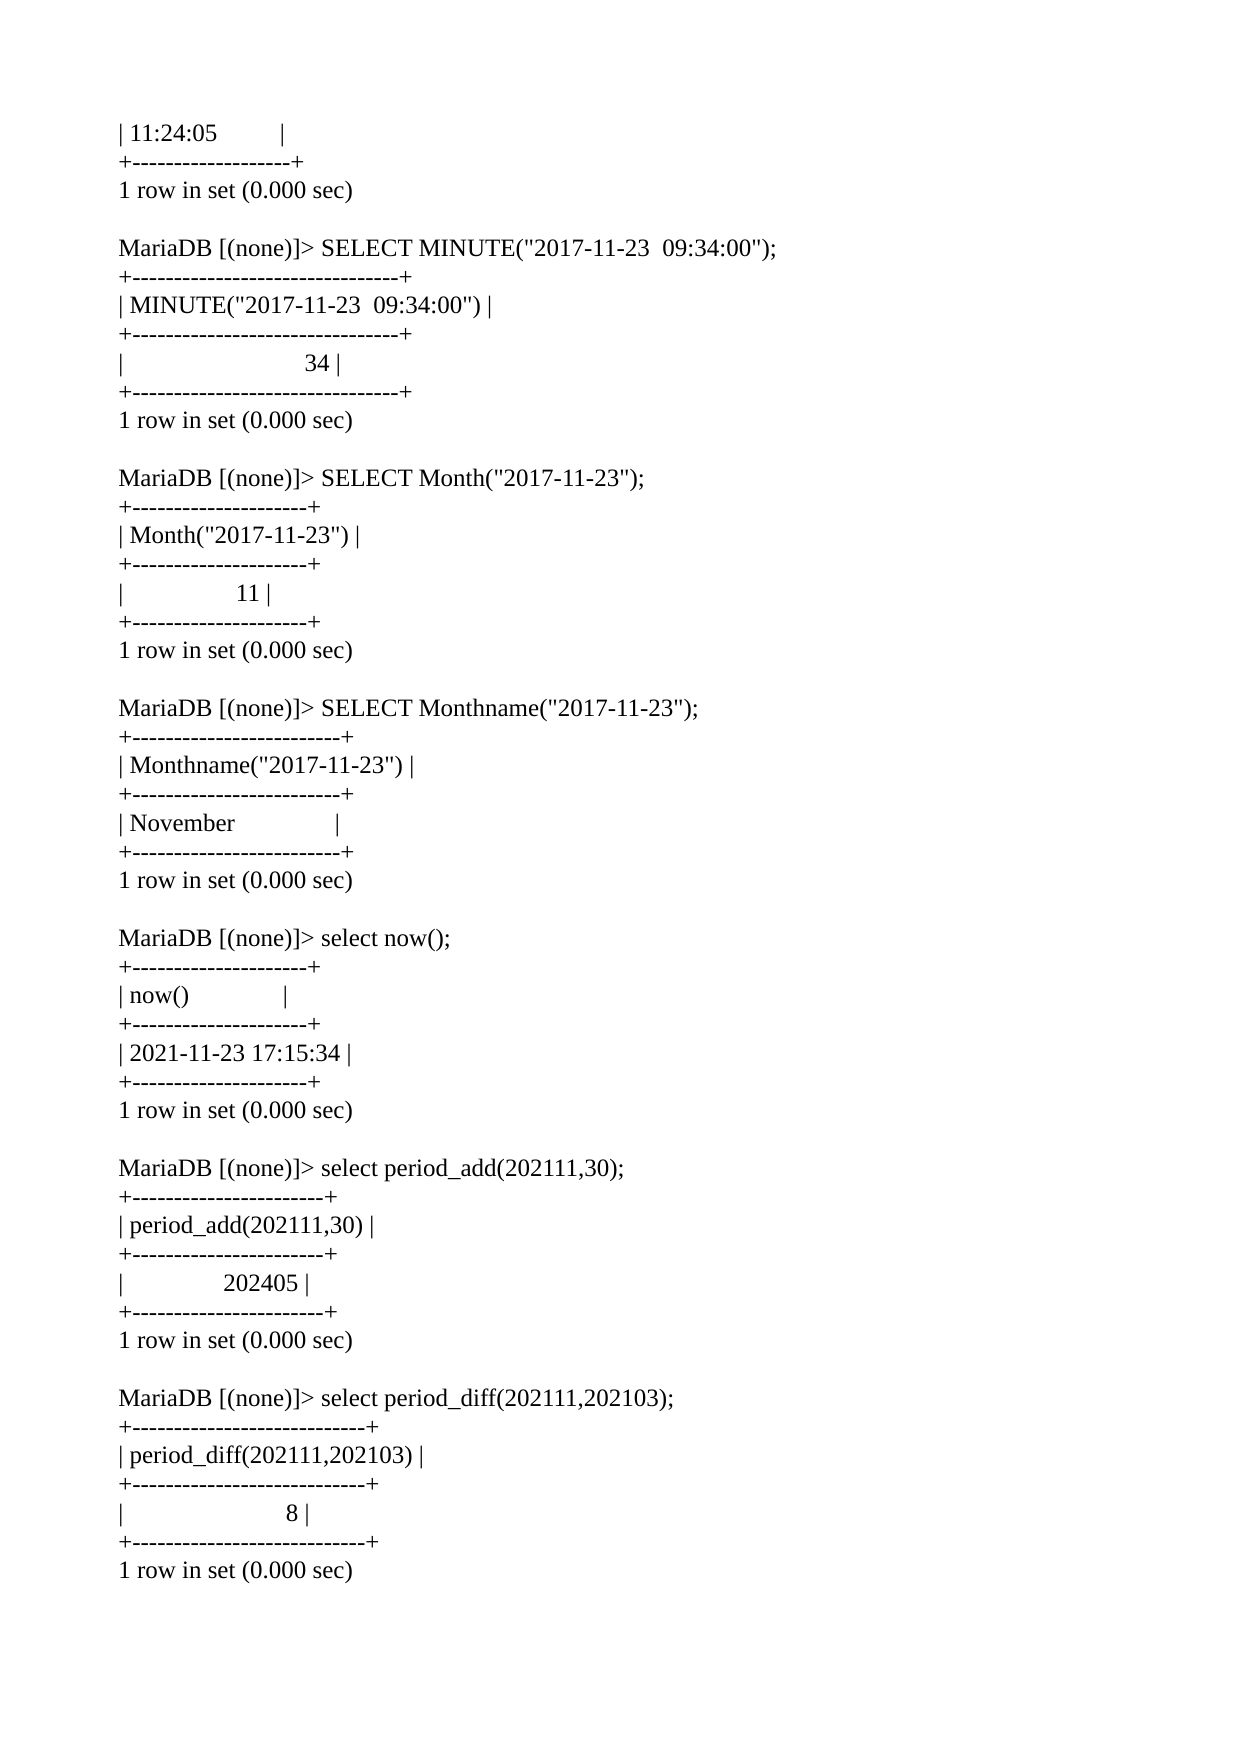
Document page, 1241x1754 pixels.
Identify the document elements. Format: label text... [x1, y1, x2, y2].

text +-------------------------+ [118, 837, 1122, 866]
text +-----------------------+ [118, 1297, 1122, 1326]
text MariaDB [(none)]> select now(); [118, 923, 1122, 952]
text 1 row in set (0.000 sec) [118, 176, 1122, 204]
text | 8 | [118, 1498, 1122, 1527]
text +---------------------+ [118, 952, 1122, 981]
text | MINUTE("2017-11-23 09:34:00") | [118, 291, 1122, 319]
text +---------------------+ [118, 1009, 1122, 1038]
text 1 row in set (0.000 sec) [118, 636, 1122, 664]
text +--------------------------------+ [118, 319, 1122, 348]
text +----------------------------+ [118, 1412, 1122, 1441]
text +---------------------+ [118, 1067, 1122, 1096]
text 1 row in set (0.000 sec) [118, 1096, 1122, 1124]
text +---------------------+ [118, 549, 1122, 578]
text +-------------------------+ [118, 779, 1122, 808]
text MariaDB [(none)]> SELECT Monthname("2017-11-23"); [118, 693, 1122, 722]
text +---------------------+ [118, 492, 1122, 521]
text +----------------------------+ [118, 1469, 1122, 1498]
text 1 row in set (0.000 sec) [118, 1326, 1122, 1354]
text | 34 | [118, 348, 1122, 377]
text +--------------------------------+ [118, 377, 1122, 406]
text +---------------------+ [118, 607, 1122, 636]
text | 11:24:05 | [118, 118, 1122, 147]
text +-------------------------+ [118, 722, 1122, 751]
text 1 row in set (0.000 sec) [118, 866, 1122, 894]
text MariaDB [(none)]> select period_add(202111,30); [118, 1153, 1122, 1182]
text MariaDB [(none)]> SELECT MINUTE("2017-11-23 09:34:00"); [118, 233, 1122, 262]
text | 11 | [118, 578, 1122, 607]
text +----------------------------+ [118, 1527, 1122, 1556]
text | now() | [118, 981, 1122, 1009]
text | Month("2017-11-23") | [118, 521, 1122, 549]
text +-------------------+ [118, 147, 1122, 176]
text +-----------------------+ [118, 1182, 1122, 1211]
text +-----------------------+ [118, 1239, 1122, 1268]
text MariaDB [(none)]> select period_diff(202111,202103); [118, 1383, 1122, 1412]
text | Monthname("2017-11-23") | [118, 751, 1122, 779]
text | period_add(202111,30) | [118, 1211, 1122, 1239]
text | 2021-11-23 17:15:34 | [118, 1038, 1122, 1067]
text 1 row in set (0.000 sec) [118, 406, 1122, 434]
text 1 row in set (0.000 sec) [118, 1556, 1122, 1584]
text | 202405 | [118, 1268, 1122, 1297]
text +--------------------------------+ [118, 262, 1122, 291]
text MariaDB [(none)]> SELECT Month("2017-11-23"); [118, 463, 1122, 492]
text | period_diff(202111,202103) | [118, 1441, 1122, 1469]
text | November | [118, 808, 1122, 837]
